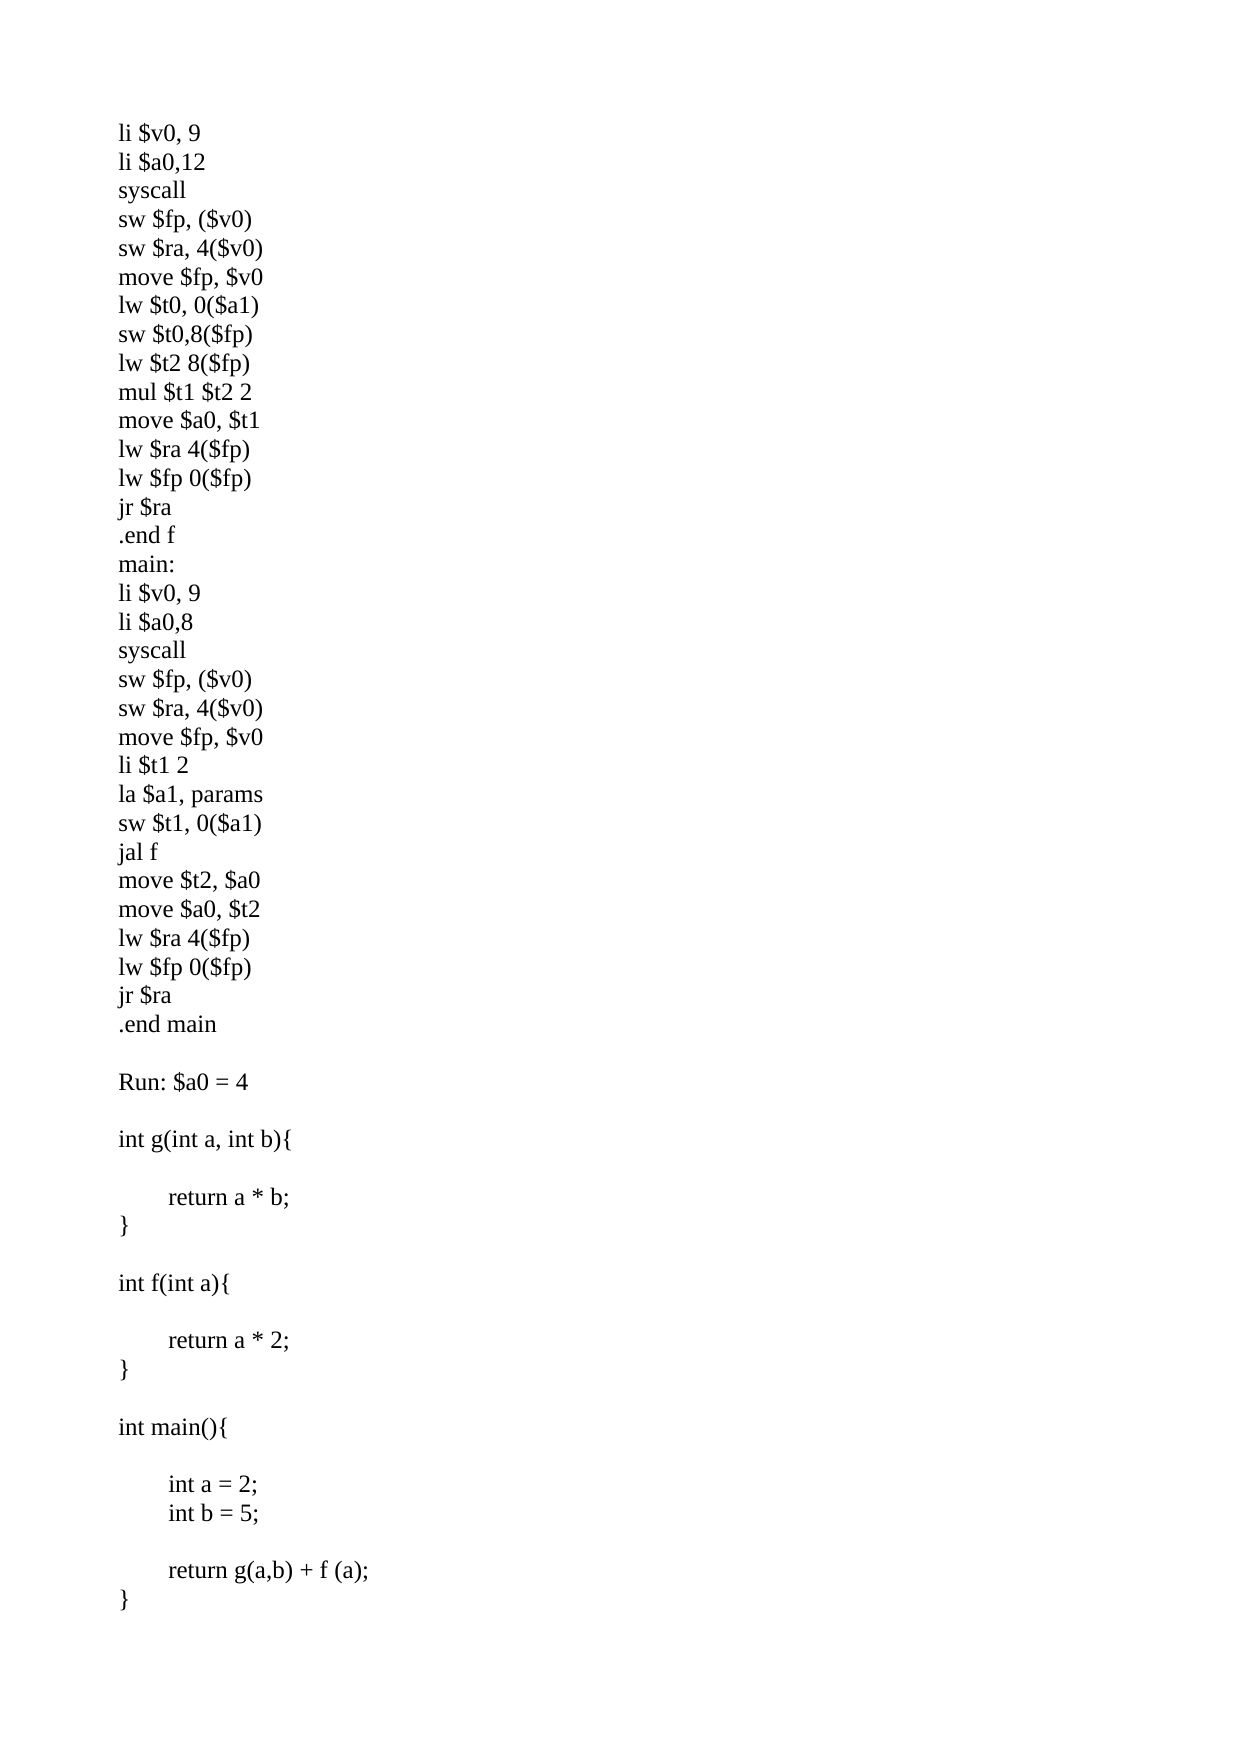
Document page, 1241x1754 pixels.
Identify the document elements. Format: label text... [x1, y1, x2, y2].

text lw $t2 8($fp) [118, 348, 1122, 377]
text sw $ra, 4($v0) [118, 693, 1122, 722]
text la $a1, params [118, 779, 1122, 808]
text syscall [118, 636, 1122, 664]
text int b = 5; [118, 1498, 1122, 1527]
text li $v0, 9 [118, 118, 1122, 147]
text Run: $a0 = 4 [118, 1067, 1122, 1096]
text int a = 2; [118, 1469, 1122, 1498]
text return g(a,b) + f (a); [118, 1556, 1122, 1584]
text lw $ra 4($fp) [118, 434, 1122, 463]
text lw $fp 0($fp) [118, 952, 1122, 981]
text .end main [118, 1009, 1122, 1038]
text move $a0, $t1 [118, 406, 1122, 434]
text li $a0,12 [118, 147, 1122, 176]
text jal f [118, 837, 1122, 866]
text syscall [118, 176, 1122, 204]
text return a * 2; [118, 1326, 1122, 1354]
text return a * b; [118, 1182, 1122, 1211]
text jr $ra [118, 492, 1122, 521]
text } [118, 1211, 1122, 1239]
text lw $ra 4($fp) [118, 923, 1122, 952]
text li $a0,8 [118, 607, 1122, 636]
text sw $t1, 0($a1) [118, 808, 1122, 837]
text li $v0, 9 [118, 578, 1122, 607]
text sw $fp, ($v0) [118, 204, 1122, 233]
text li $t1 2 [118, 751, 1122, 779]
text } [118, 1354, 1122, 1383]
text sw $ra, 4($v0) [118, 233, 1122, 262]
text mul $t1 $t2 2 [118, 377, 1122, 406]
text jr $ra [118, 981, 1122, 1009]
text main: [118, 549, 1122, 578]
text move $fp, $v0 [118, 262, 1122, 291]
text int main(){ [118, 1412, 1122, 1441]
text move $a0, $t2 [118, 894, 1122, 923]
text } [118, 1584, 1122, 1613]
text move $t2, $a0 [118, 866, 1122, 894]
text sw $fp, ($v0) [118, 664, 1122, 693]
text .end f [118, 521, 1122, 549]
text int f(int a){ [118, 1268, 1122, 1297]
text lw $fp 0($fp) [118, 463, 1122, 492]
text move $fp, $v0 [118, 722, 1122, 751]
text lw $t0, 0($a1) [118, 291, 1122, 319]
text int g(int a, int b){ [118, 1124, 1122, 1153]
text sw $t0,8($fp) [118, 319, 1122, 348]
